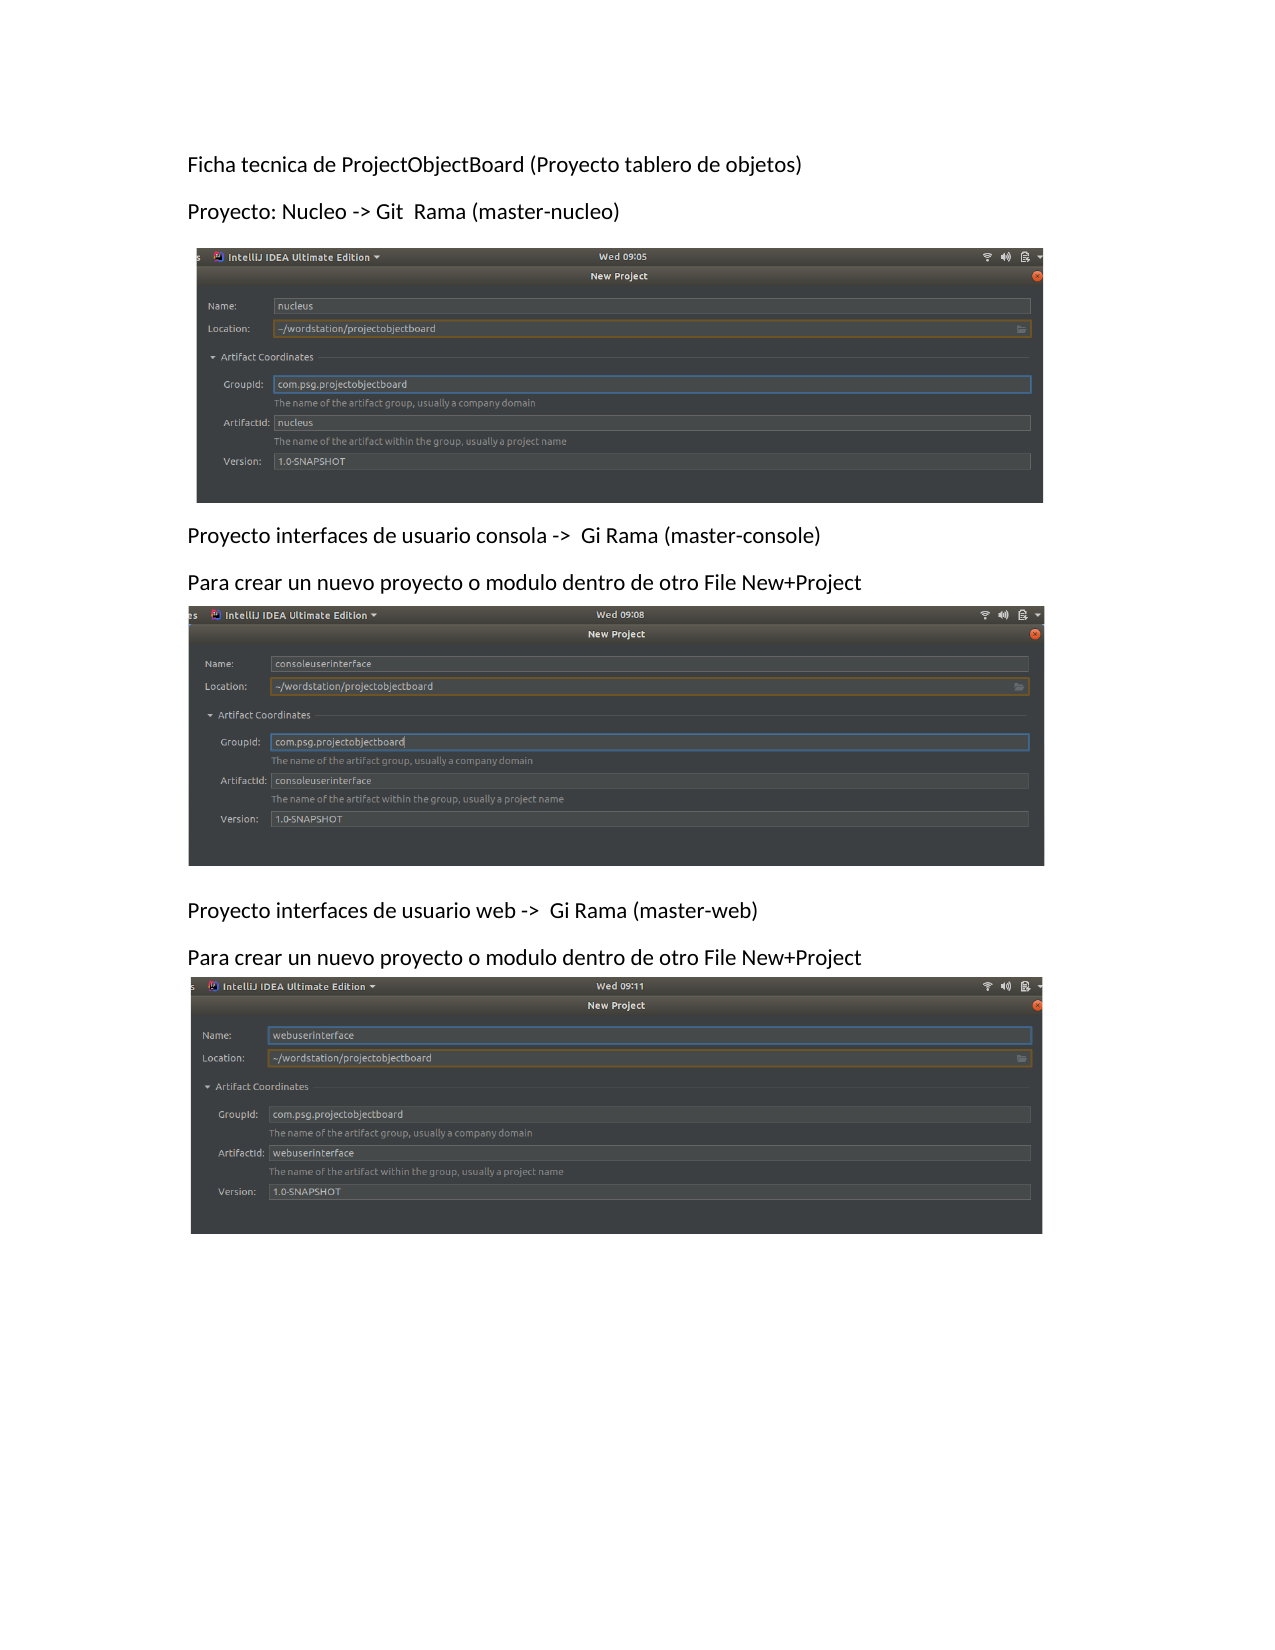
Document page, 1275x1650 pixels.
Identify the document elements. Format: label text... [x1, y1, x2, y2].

text Ficha tecnica de ProjectObjectBoard (Proyecto tablero de objetos) [187, 150, 1087, 178]
text Proyecto interfaces de usuario consola -> Gi Rama (master-console) [187, 337, 1087, 549]
text Para crear un nuevo proyecto o modulo dentro de otro File New+Project [187, 943, 1087, 971]
text Proyecto interfaces de usuario web -> Gi Rama (master-web) [187, 896, 1087, 924]
text Para crear un nuevo proyecto o modulo dentro de otro File New+Project [187, 568, 1087, 596]
picture [196, 248, 282, 503]
text Proyecto: Nucleo -> Git Rama (master-nucleo) [187, 197, 1087, 225]
